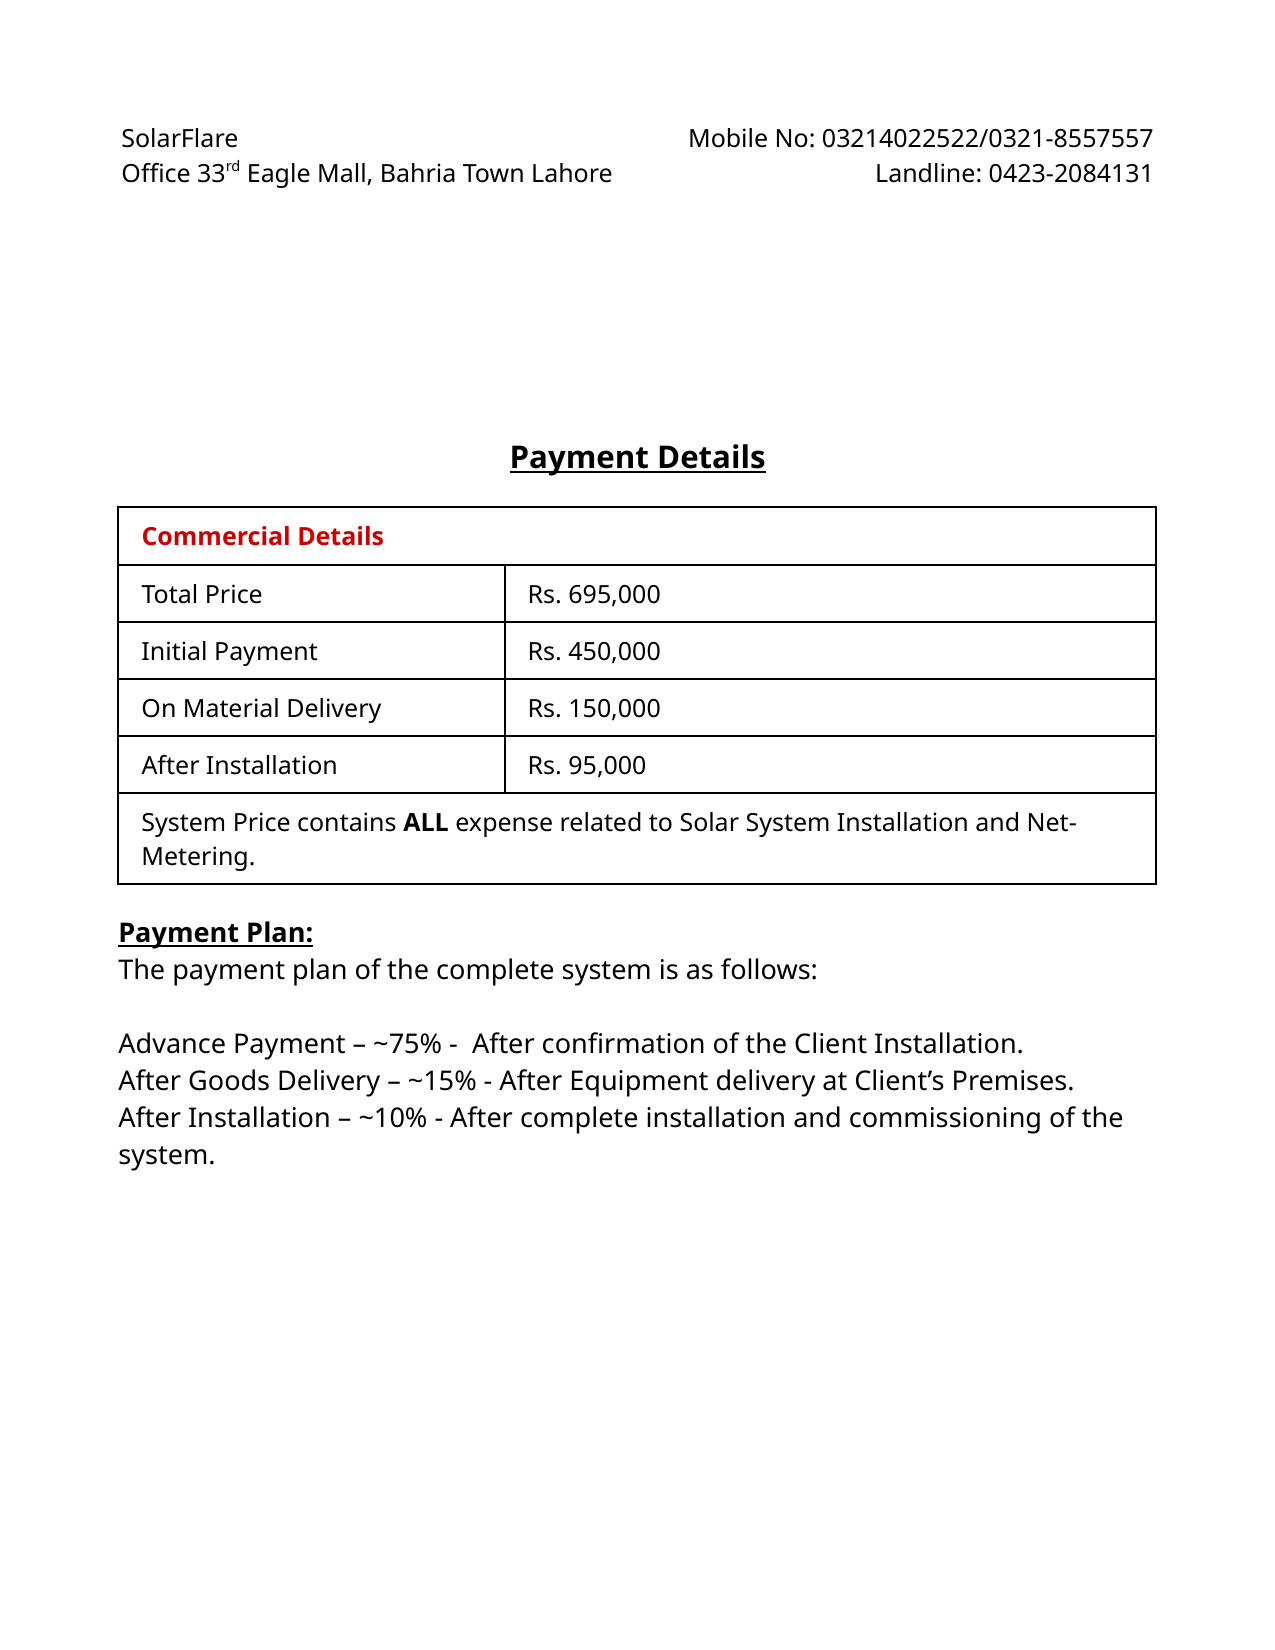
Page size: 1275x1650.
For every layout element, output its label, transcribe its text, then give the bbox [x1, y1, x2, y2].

table_cell Rs. 450,000 [506, 623, 1155, 678]
table_cell Rs. 150,000 [506, 680, 1155, 735]
text Payment Details [118, 435, 1157, 477]
table_cell On Material Delivery [119, 680, 504, 735]
text After Goods Delivery – ~15% - After Equipment delivery at Client’s Premises. [118, 1061, 1157, 1098]
table_header Commercial Details [119, 508, 1155, 564]
table_cell Rs. 95,000 [506, 737, 1155, 792]
table_cell After Installation [119, 737, 504, 792]
text Payment Plan: [118, 914, 1157, 951]
table_cell System Price contains ALL expense related to Solar System Installation and Net-Metering. [119, 794, 1155, 883]
table_cell Initial Payment [119, 623, 504, 678]
text The payment plan of the complete system is as follows: [118, 951, 1157, 988]
text Advance Payment – ~75% - After confirmation of the Client Installation. [118, 1024, 1157, 1061]
text After Installation – ~10% - After complete installation and commissioning of the system. [118, 1098, 1157, 1172]
table_cell Total Price [119, 566, 504, 621]
table_cell Rs. 695,000 [506, 566, 1155, 621]
